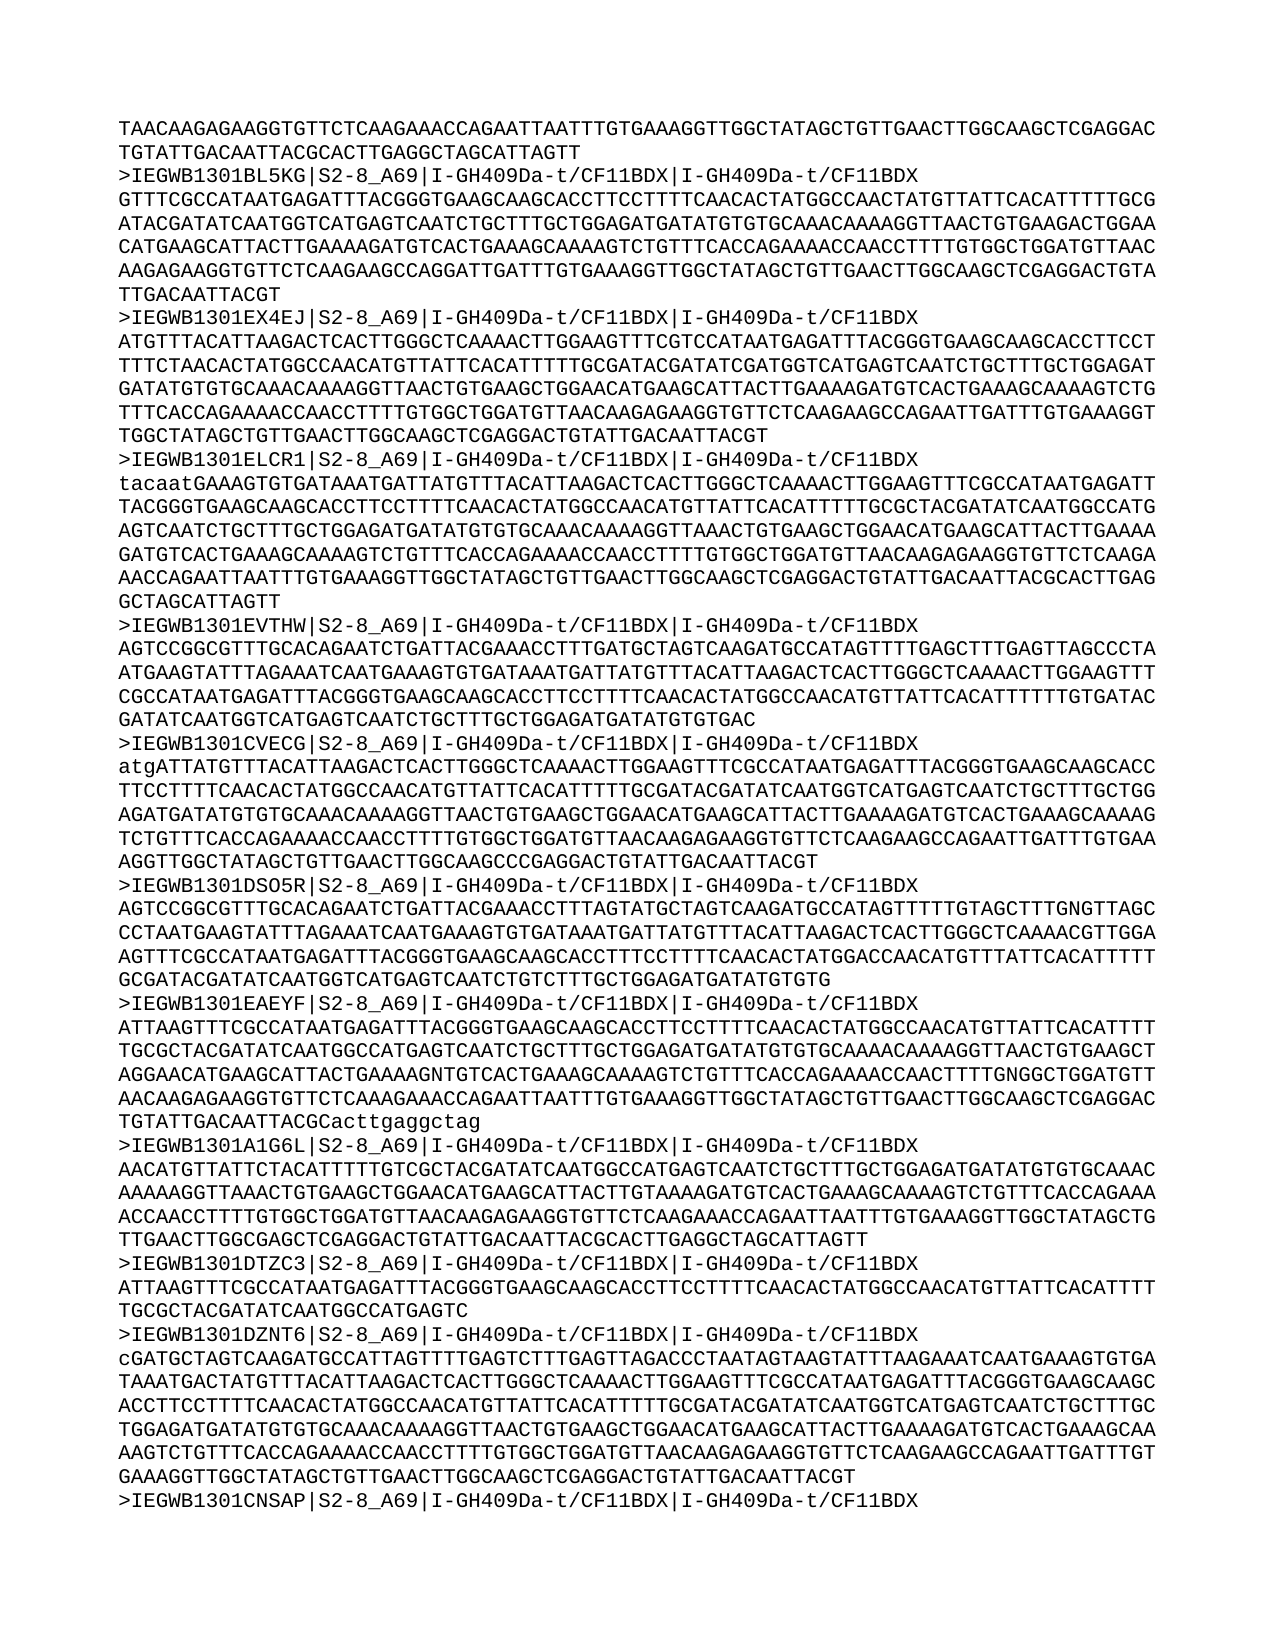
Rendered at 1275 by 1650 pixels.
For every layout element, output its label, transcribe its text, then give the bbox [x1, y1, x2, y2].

text >IEGWB1301CVECG|S2-8_A69|I-GH409Da-t/CF11BDX|I-GH409Da-t/CF11BDX [118, 733, 1157, 757]
text >IEGWB1301CNSAP|S2-8_A69|I-GH409Da-t/CF11BDX|I-GH409Da-t/CF11BDX [118, 1489, 1157, 1513]
text >IEGWB1301EAEYF|S2-8_A69|I-GH409Da-t/CF11BDX|I-GH409Da-t/CF11BDX [118, 993, 1157, 1017]
text atgATTATGTTTACATTAAGACTCACTTGGGCTCAAAACTTGGAAGTTTCGCCATAATGAGATTTACGGGTGAAGCAAGCACCTTCCTTTTCAACACTATGGCCAACATGTTATTCACATTTTTGCGATACGATATCAATGGTCATGAGTCAATCTGCTTTGCTGGAGATGATATGTGTGCAAACAAAAGGTTAACTGTGAAGCTGGAACATGAAGCATTACTTGAAAAGATGTCACTGAAAGCAAAAGTCTGTTTCACCAGAAAACCAACCTTTTGTGGCTGGATGTTAACAAGAGAAGGTGTTCTCAAGAAGCCAGAATTGATTTGTGAAAGGTTGGCTATAGCTGTTGAACTTGGCAAGCCCGAGGACTGTATTGACAATTACGT [118, 757, 1157, 875]
text ATGTTTACATTAAGACTCACTTGGGCTCAAAACTTGGAAGTTTCGTCCATAATGAGATTTACGGGTGAAGCAAGCACCTTCCTTTTCTAACACTATGGCCAACATGTTATTCACATTTTTGCGATACGATATCGATGGTCATGAGTCAATCTGCTTTGCTGGAGATGATATGTGTGCAAACAAAAGGTTAACTGTGAAGCTGGAACATGAAGCATTACTTGAAAAGATGTCACTGAAAGCAAAAGTCTGTTTCACCAGAAAACCAACCTTTTGTGGCTGGATGTTAACAAGAGAAGGTGTTCTCAAGAAGCCAGAATTGATTTGTGAAAGGTTGGCTATAGCTGTTGAACTTGGCAAGCTCGAGGACTGTATTGACAATTACGT [118, 331, 1157, 449]
text >IEGWB1301DZNT6|S2-8_A69|I-GH409Da-t/CF11BDX|I-GH409Da-t/CF11BDX [118, 1324, 1157, 1348]
text cGATGCTAGTCAAGATGCCATTAGTTTTGAGTCTTTGAGTTAGACCCTAATAGTAAGTATTTAAGAAATCAATGAAAGTGTGATAAATGACTATGTTTACATTAAGACTCACTTGGGCTCAAAACTTGGAAGTTTCGCCATAATGAGATTTACGGGTGAAGCAAGCACCTTCCTTTTCAACACTATGGCCAACATGTTATTCACATTTTTGCGATACGATATCAATGGTCATGAGTCAATCTGCTTTGCTGGAGATGATATGTGTGCAAACAAAAGGTTAACTGTGAAGCTGGAACATGAAGCATTACTTGAAAAGATGTCACTGAAAGCAAAAGTCTGTTTCACCAGAAAACCAACCTTTTGTGGCTGGATGTTAACAAGAGAAGGTGTTCTCAAGAAGCCAGAATTGATTTGTGAAAGGTTGGCTATAGCTGTTGAACTTGGCAAGCTCGAGGACTGTATTGACAATTACGT [118, 1348, 1157, 1489]
text tacaatGAAAGTGTGATAAATGATTATGTTTACATTAAGACTCACTTGGGCTCAAAACTTGGAAGTTTCGCCATAATGAGATTTACGGGTGAAGCAAGCACCTTCCTTTTCAACACTATGGCCAACATGTTATTCACATTTTTGCGCTACGATATCAATGGCCATGAGTCAATCTGCTTTGCTGGAGATGATATGTGTGCAAACAAAAGGTTAAACTGTGAAGCTGGAACATGAAGCATTACTTGAAAAGATGTCACTGAAAGCAAAAGTCTGTTTCACCAGAAAACCAACCTTTTGTGGCTGGATGTTAACAAGAGAAGGTGTTCTCAAGAAACCAGAATTAATTTGTGAAAGGTTGGCTATAGCTGTTGAACTTGGCAAGCTCGAGGACTGTATTGACAATTACGCACTTGAGGCTAGCATTAGTT [118, 473, 1157, 615]
text >IEGWB1301BL5KG|S2-8_A69|I-GH409Da-t/CF11BDX|I-GH409Da-t/CF11BDX [118, 165, 1157, 189]
text >IEGWB1301EX4EJ|S2-8_A69|I-GH409Da-t/CF11BDX|I-GH409Da-t/CF11BDX [118, 307, 1157, 331]
text ATTAAGTTTCGCCATAATGAGATTTACGGGTGAAGCAAGCACCTTCCTTTTCAACACTATGGCCAACATGTTATTCACATTTTTGCGCTACGATATCAATGGCCATGAGTCAATCTGCTTTGCTGGAGATGATATGTGTGCAAAACAAAAGGTTAACTGTGAAGCTAGGAACATGAAGCATTACTGAAAAGNTGTCACTGAAAGCAAAAGTCTGTTTCACCAGAAAACCAACTTTTGNGGCTGGATGTTAACAAGAGAAGGTGTTCTCAAAGAAACCAGAATTAATTTGTGAAAGGTTGGCTATAGCTGTTGAACTTGGCAAGCTCGAGGACTGTATTGACAATTACGCacttgaggctag [118, 1017, 1157, 1135]
text >IEGWB1301DTZC3|S2-8_A69|I-GH409Da-t/CF11BDX|I-GH409Da-t/CF11BDX [118, 1253, 1157, 1277]
text ATTAAGTTTCGCCATAATGAGATTTACGGGTGAAGCAAGCACCTTCCTTTTCAACACTATGGCCAACATGTTATTCACATTTTTGCGCTACGATATCAATGGCCATGAGTC [118, 1277, 1157, 1324]
text >IEGWB1301DSO5R|S2-8_A69|I-GH409Da-t/CF11BDX|I-GH409Da-t/CF11BDX [118, 875, 1157, 898]
text >IEGWB1301EVTHW|S2-8_A69|I-GH409Da-t/CF11BDX|I-GH409Da-t/CF11BDX [118, 615, 1157, 638]
text GTTTCGCCATAATGAGATTTACGGGTGAAGCAAGCACCTTCCTTTTCAACACTATGGCCAACTATGTTATTCACATTTTTGCGATACGATATCAATGGTCATGAGTCAATCTGCTTTGCTGGAGATGATATGTGTGCAAACAAAAGGTTAACTGTGAAGACTGGAACATGAAGCATTACTTGAAAAGATGTCACTGAAAGCAAAAGTCTGTTTCACCAGAAAACCAACCTTTTGTGGCTGGATGTTAACAAGAGAAGGTGTTCTCAAGAAGCCAGGATTGATTTGTGAAAGGTTGGCTATAGCTGTTGAACTTGGCAAGCTCGAGGACTGTATTGACAATTACGT [118, 189, 1157, 307]
text AACATGTTATTCTACATTTTTGTCGCTACGATATCAATGGCCATGAGTCAATCTGCTTTGCTGGAGATGATATGTGTGCAAACAAAAAGGTTAAACTGTGAAGCTGGAACATGAAGCATTACTTGTAAAAGATGTCACTGAAAGCAAAAGTCTGTTTCACCAGAAAACCAACCTTTTGTGGCTGGATGTTAACAAGAGAAGGTGTTCTCAAGAAACCAGAATTAATTTGTGAAAGGTTGGCTATAGCTGTTGAACTTGGCGAGCTCGAGGACTGTATTGACAATTACGCACTTGAGGCTAGCATTAGTT [118, 1158, 1157, 1253]
text AGTCCGGCGTTTGCACAGAATCTGATTACGAAACCTTTAGTATGCTAGTCAAGATGCCATAGTTTTTGTAGCTTTGNGTTAGCCCTAATGAAGTATTTAGAAATCAATGAAAGTGTGATAAATGATTATGTTTACATTAAGACTCACTTGGGCTCAAAACGTTGGAAGTTTCGCCATAATGAGATTTACGGGTGAAGCAAGCACCTTTCCTTTTCAACACTATGGACCAACATGTTTATTCACATTTTTGCGATACGATATCAATGGTCATGAGTCAATCTGTCTTTGCTGGAGATGATATGTGTG [118, 898, 1157, 993]
text TAACAAGAGAAGGTGTTCTCAAGAAACCAGAATTAATTTGTGAAAGGTTGGCTATAGCTGTTGAACTTGGCAAGCTCGAGGACTGTATTGACAATTACGCACTTGAGGCTAGCATTAGTT [118, 118, 1157, 165]
text AGTCCGGCGTTTGCACAGAATCTGATTACGAAACCTTTGATGCTAGTCAAGATGCCATAGTTTTGAGCTTTGAGTTAGCCCTAATGAAGTATTTAGAAATCAATGAAAGTGTGATAAATGATTATGTTTACATTAAGACTCACTTGGGCTCAAAACTTGGAAGTTTCGCCATAATGAGATTTACGGGTGAAGCAAGCACCTTCCTTTTCAACACTATGGCCAACATGTTATTCACATTTTTTGTGATACGATATCAATGGTCATGAGTCAATCTGCTTTGCTGGAGATGATATGTGTGAC [118, 638, 1157, 733]
text >IEGWB1301ELCR1|S2-8_A69|I-GH409Da-t/CF11BDX|I-GH409Da-t/CF11BDX [118, 449, 1157, 473]
text >IEGWB1301A1G6L|S2-8_A69|I-GH409Da-t/CF11BDX|I-GH409Da-t/CF11BDX [118, 1135, 1157, 1158]
